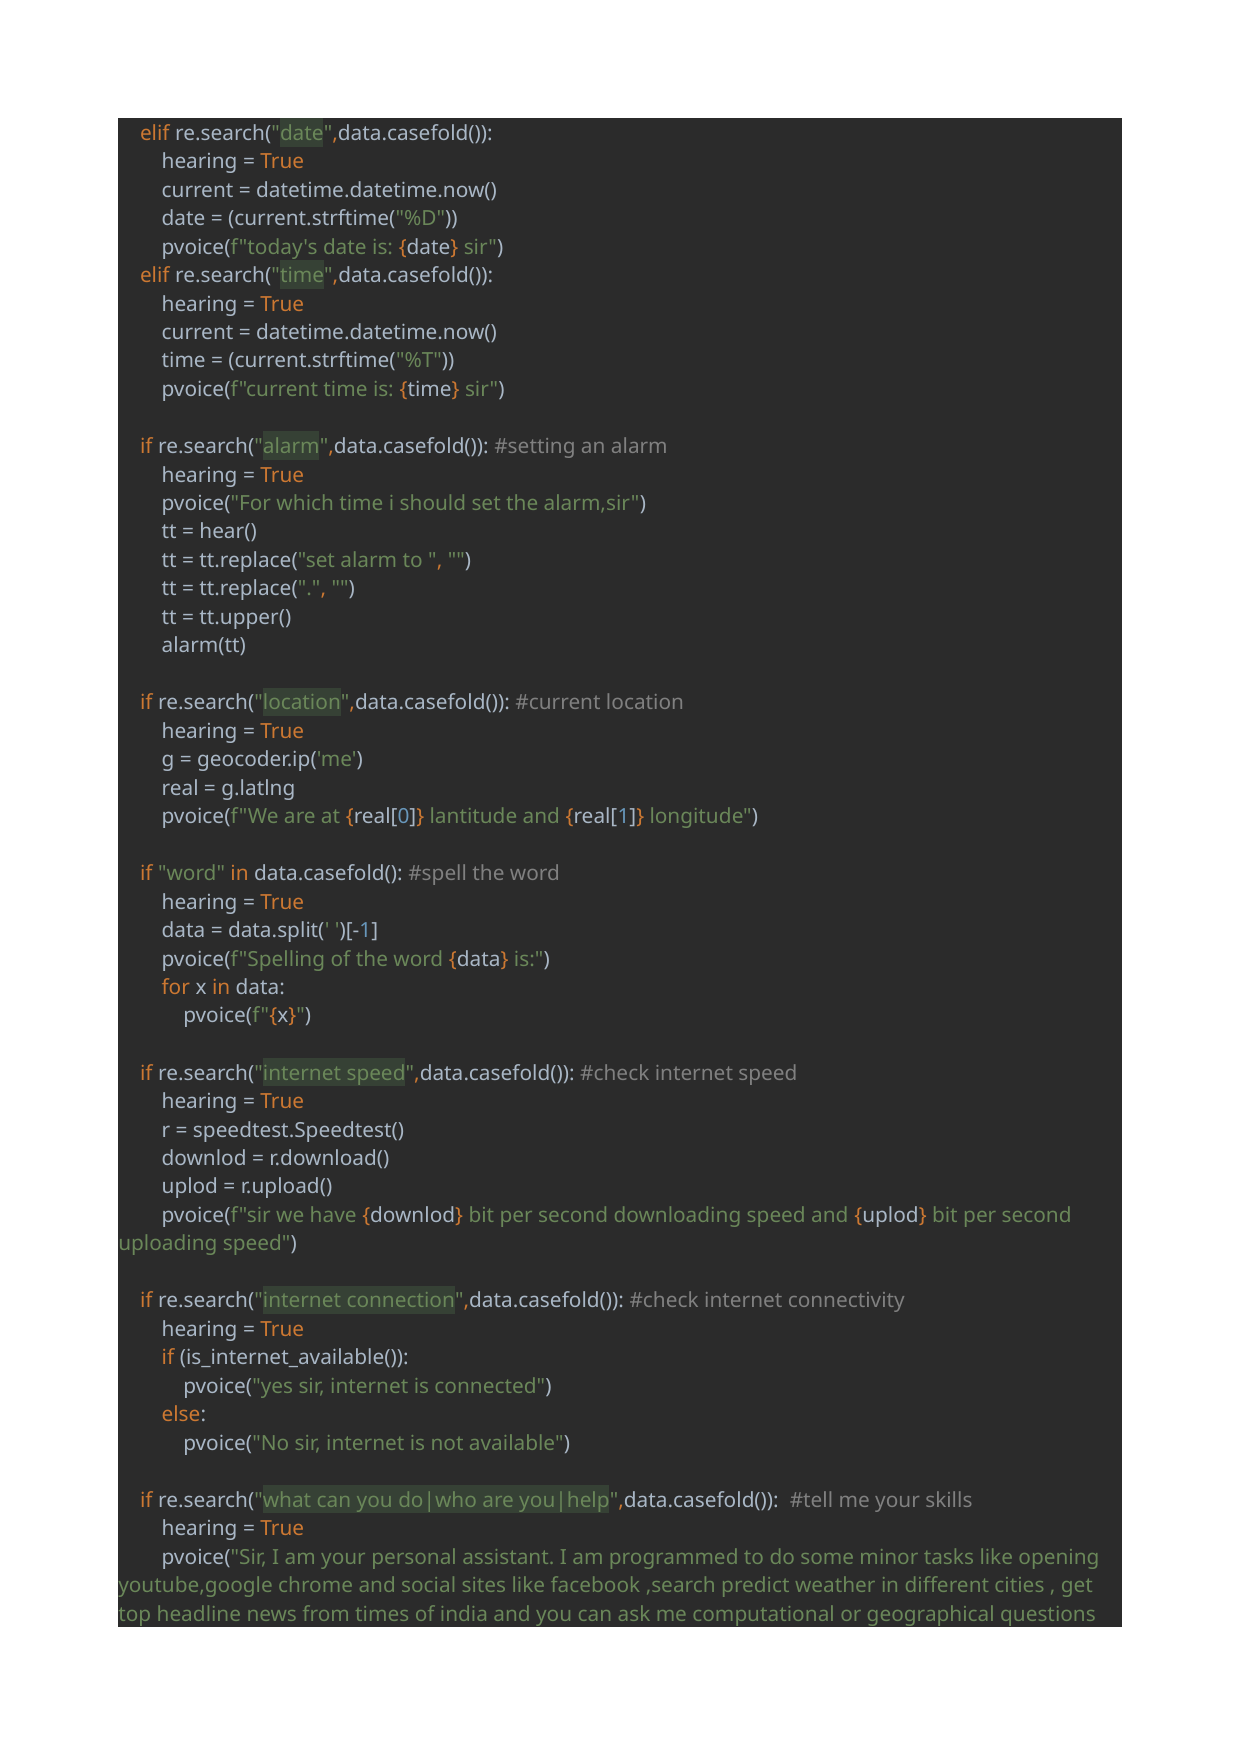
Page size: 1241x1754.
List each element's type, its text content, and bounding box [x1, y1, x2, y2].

text elif re.search("date",data.casefold()): hearing = True current = datetime.datetime.now() date = (current.strftime("%D")) pvoice(f"today's date is: {date} sir") elif re.search("time",data.casefold()): hearing = True current = datetime.datetime.now() time = (current.strftime("%T")) pvoice(f"current time is: {time} sir") if re.search("alarm",data.casefold()): #setting an alarm hearing = True pvoice("For which time i should set the alarm,sir") tt = hear() tt = tt.replace("set alarm to ", "") tt = tt.replace(".", "") tt = tt.upper() alarm(tt) if re.search("location",data.casefold()): #current location hearing = True g = geocoder.ip('me') real = g.latlng pvoice(f"We are at {real[0]} lantitude and {real[1]} longitude") if "word" in data.casefold(): #spell the word hearing = True data = data.split(' ')[-1] pvoice(f"Spelling of the word {data} is:") for x in data: pvoice(f"{x}") if re.search("internet speed",data.casefold()): #check internet speed hearing = True r = speedtest.Speedtest() downlod = r.download() uplod = r.upload() pvoice(f"sir we have {downlod} bit per second downloading speed and {uplod} bit per second uploading speed") if re.search("internet connection",data.casefold()): #check internet connectivity hearing = True if (is_internet_available()): pvoice("yes sir, internet is connected") else: pvoice("No sir, internet is not available") if re.search("what can you do|who are you|help",data.casefold()): #tell me your skills hearing = True pvoice("Sir, I am your personal assistant. I am programmed to do some minor tasks like opening youtube,google chrome and social sites like facebook ,search predict weather in different cities , get top headline news from times of india and you can ask me computational or geographical questions [118, 118, 1122, 1627]
